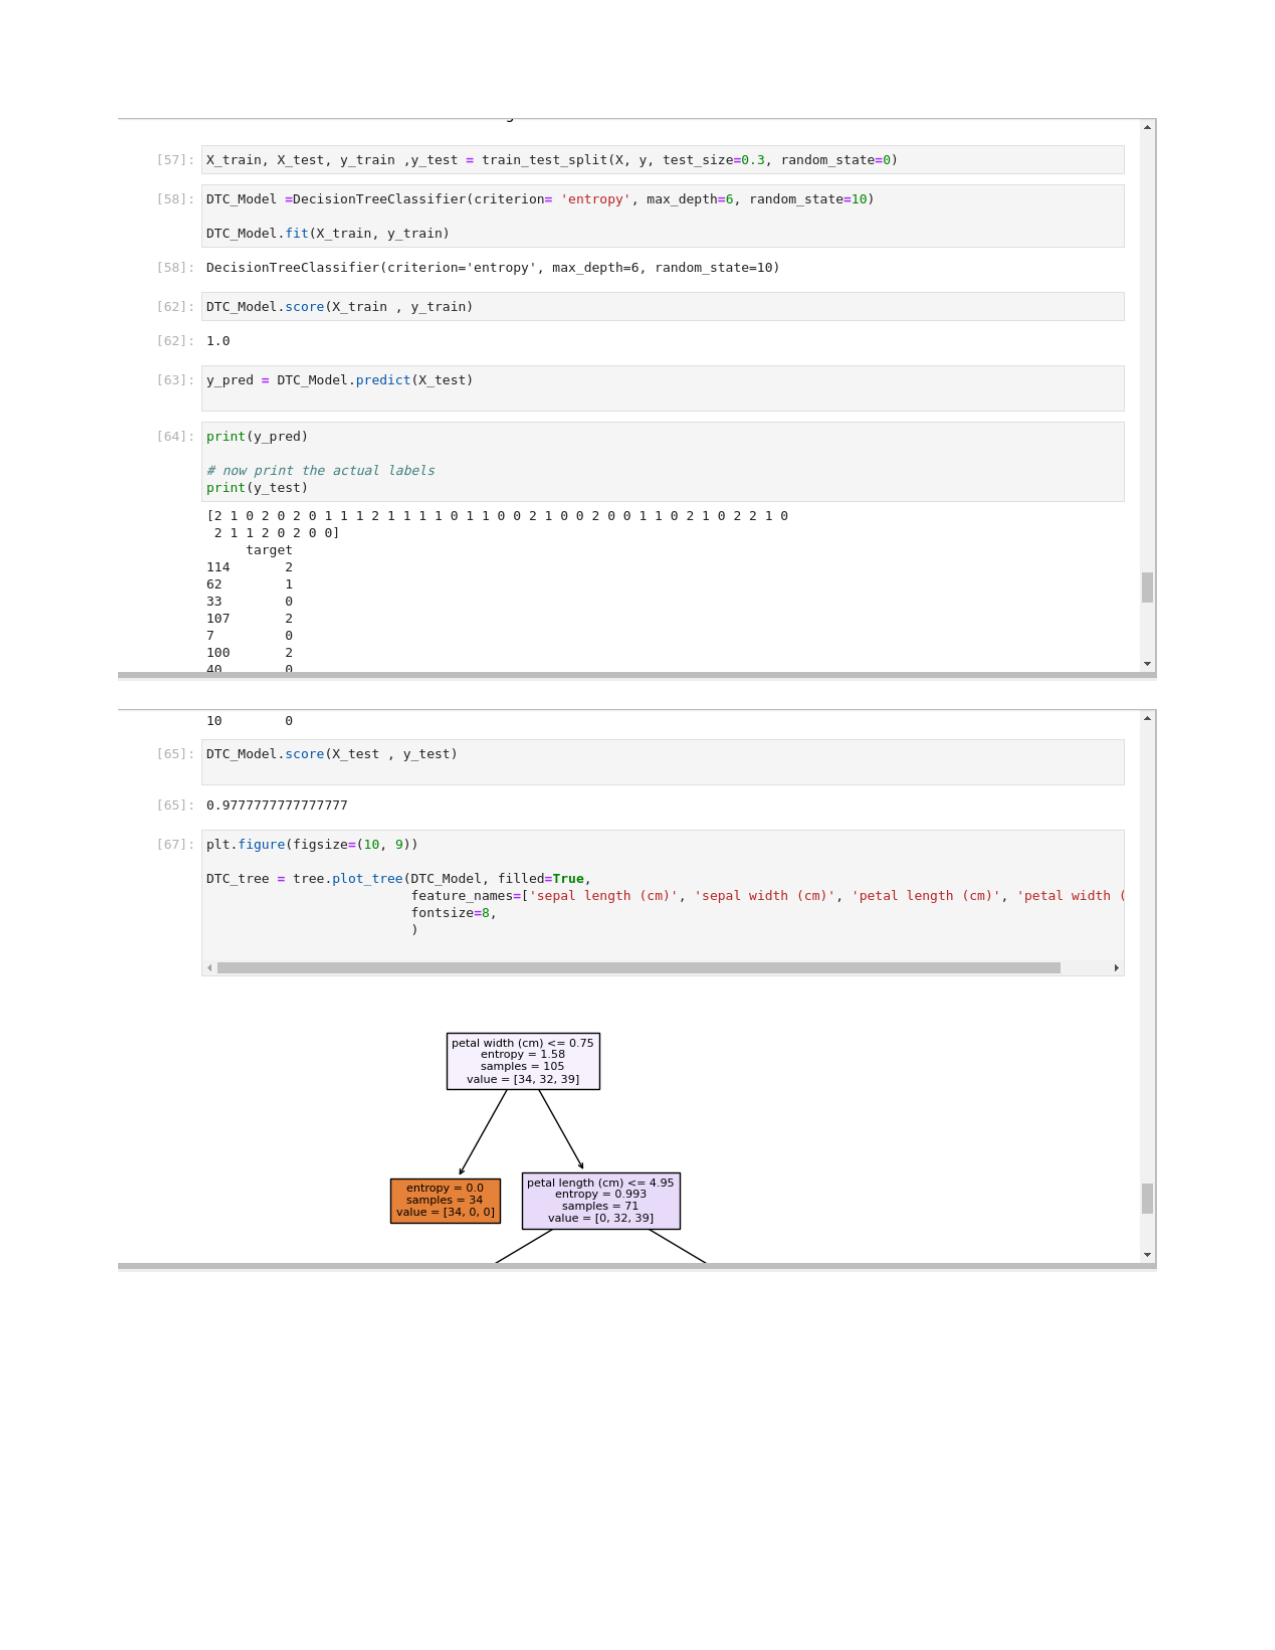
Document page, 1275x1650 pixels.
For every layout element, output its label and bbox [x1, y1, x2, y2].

picture [118, 709, 1157, 1272]
picture [118, 118, 1157, 681]
